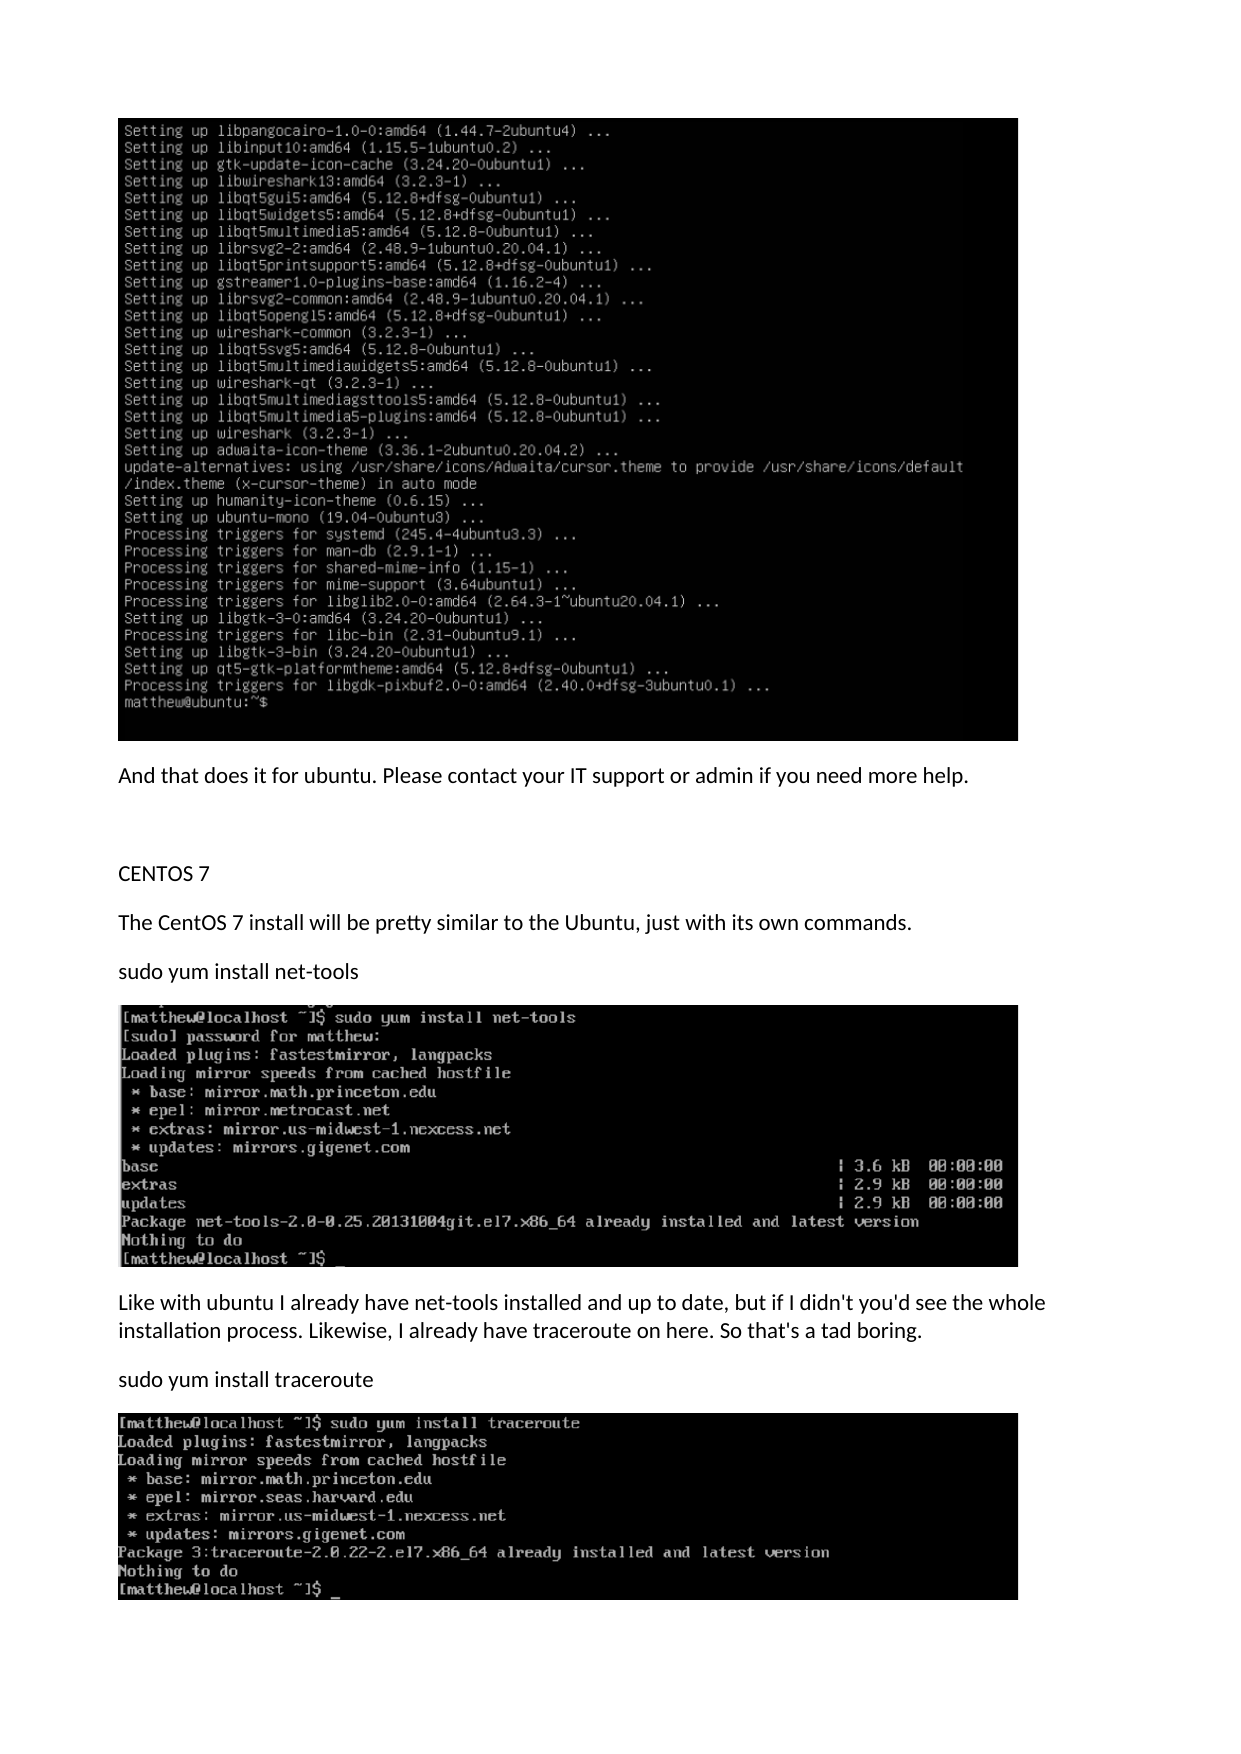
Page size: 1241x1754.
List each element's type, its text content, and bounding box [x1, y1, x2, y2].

text And that does it for ubuntu. Please contact your IT support or admin if you need more help. [118, 761, 1122, 789]
text CENTOS 7 [118, 859, 1122, 887]
text The CentOS 7 install will be pretty similar to the Ubuntu, just with its own commands. [118, 908, 1122, 936]
text sudo yum install net-tools [118, 957, 1122, 985]
text sudo yum install traceroute [118, 1365, 1122, 1393]
text Like with ubuntu I already have net-tools installed and up to date, but if I didn't you'd see the whole installation process. Likewise, I already have traceroute on here. So that's a tad boring. [118, 1288, 1122, 1344]
